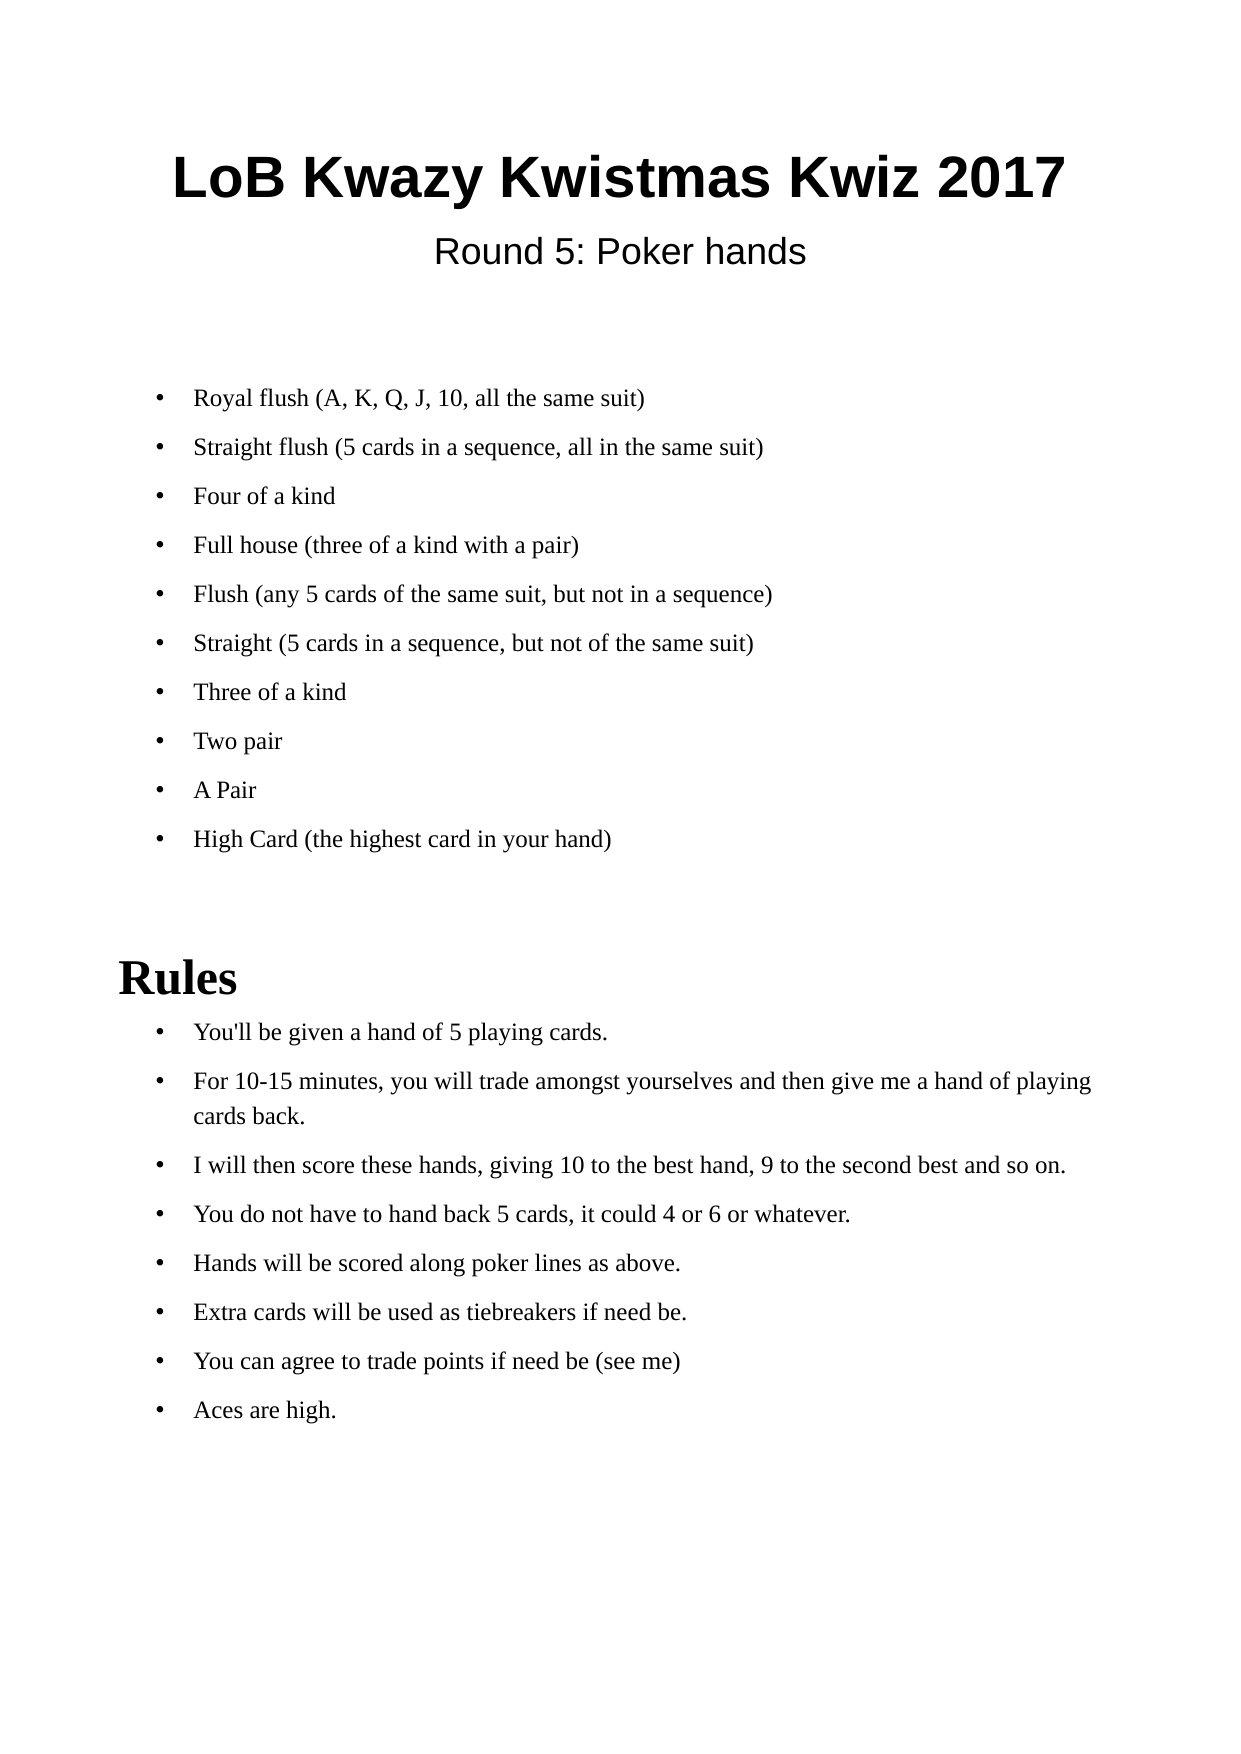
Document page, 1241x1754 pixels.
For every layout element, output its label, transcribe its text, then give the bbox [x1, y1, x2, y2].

list Royal flush (A, K, Q, J, 10, all the same suit) [156, 383, 1122, 411]
list Extra cards will be used as tiebreakers if need be. [156, 1297, 1122, 1326]
list Aces are high. [156, 1395, 1122, 1424]
list Three of a kind [156, 677, 1122, 706]
list Straight (5 cards in a sequence, but not of the same suit) [156, 628, 1122, 657]
list You can agree to trade points if need be (see me) [156, 1346, 1122, 1375]
list Flush (any 5 cards of the same suit, but not in a sequence) [156, 579, 1122, 608]
list High Card (the highest card in your hand) [156, 824, 1122, 853]
list For 10-15 minutes, you will trade amongst yourselves and then give me a hand of playing cards back. [156, 1066, 1122, 1130]
list A Pair [156, 775, 1122, 804]
subtitle Round 5: Poker hands [118, 229, 1122, 272]
subtitle Rules [118, 947, 1122, 1005]
list I will then score these hands, giving 10 to the best hand, 9 to the second best and so on. [156, 1150, 1122, 1179]
list You do not have to hand back 5 cards, it could 4 or 6 or whatever. [156, 1199, 1122, 1228]
list You'll be given a hand of 5 playing cards. [156, 1017, 1122, 1046]
list Four of a kind [156, 481, 1122, 509]
list Straight flush (5 cards in a sequence, all in the same suit) [156, 432, 1122, 461]
list Two pair [156, 726, 1122, 755]
title LoB Kwazy Kwistmas Kwiz 2017 [118, 143, 1122, 210]
list Full house (three of a kind with a pair) [156, 530, 1122, 559]
list Hands will be scored along poker lines as above. [156, 1248, 1122, 1277]
